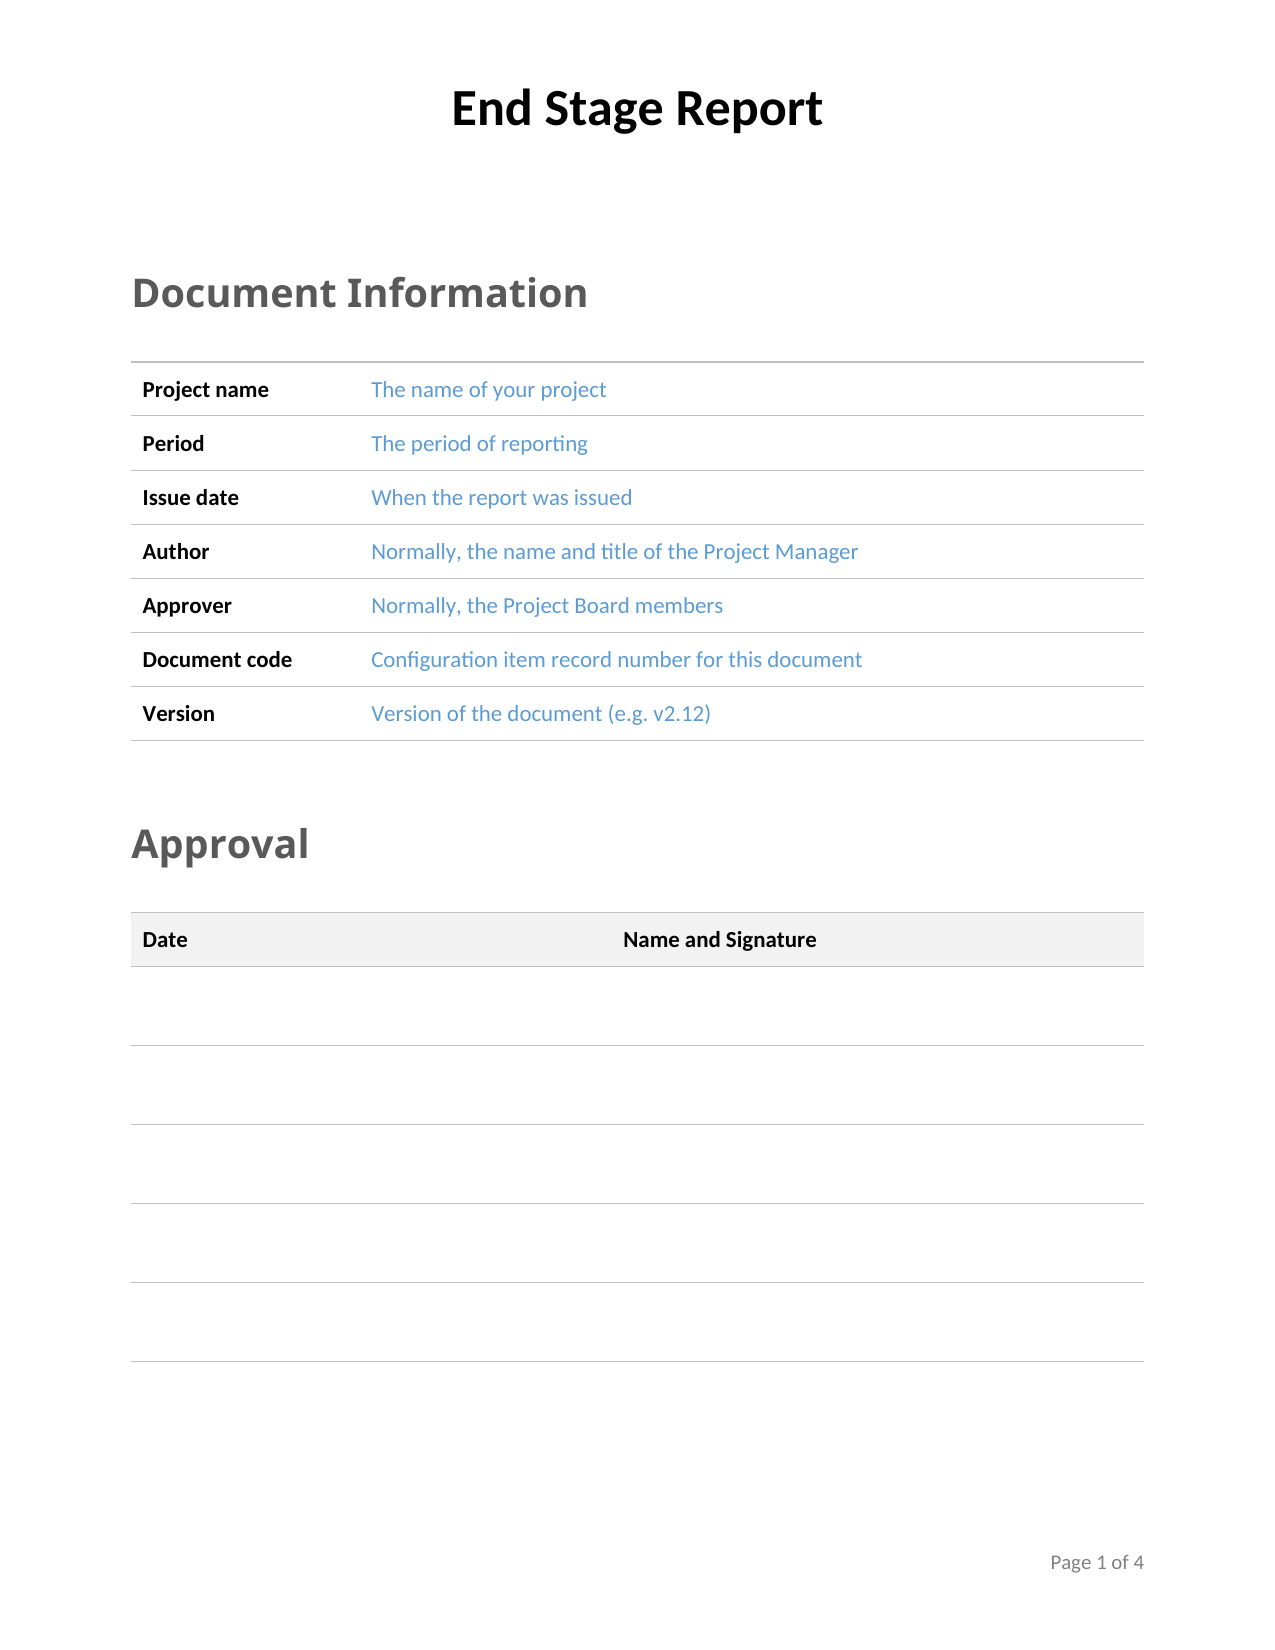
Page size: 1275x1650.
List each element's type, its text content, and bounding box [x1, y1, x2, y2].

subtitle Document Information [131, 266, 1144, 319]
table_cell Configuration item record number for this document [360, 633, 1144, 686]
table_cell When the report was issued [360, 471, 1144, 523]
table_cell [131, 1204, 612, 1282]
table_header The name of your project [360, 363, 1144, 415]
table_cell Document code [131, 633, 360, 686]
table_cell Normally, the Project Board members [360, 579, 1144, 632]
table_cell [612, 967, 1144, 1045]
table_cell [612, 1204, 1144, 1282]
table_cell The period of reporting [360, 416, 1144, 469]
table_header Project name [131, 363, 360, 415]
table_cell [131, 1283, 612, 1361]
table_cell [612, 1046, 1144, 1124]
table_cell [612, 1283, 1144, 1361]
table_cell Approver [131, 579, 360, 632]
table_cell Version of the document (e.g. v2.12) [360, 687, 1144, 740]
table_cell [612, 1125, 1144, 1203]
table_cell Issue date [131, 471, 360, 523]
table_cell Author [131, 525, 360, 578]
subtitle Approval [131, 816, 1144, 870]
table_cell [131, 967, 612, 1045]
table_cell [131, 1046, 612, 1124]
table_header Date [131, 913, 612, 966]
table_cell Version [131, 687, 360, 740]
table_cell [131, 1125, 612, 1203]
table_cell Normally, the name and title of the Project Manager [360, 525, 1144, 578]
table_header Name and Signature [612, 913, 1144, 966]
table_cell Period [131, 416, 360, 469]
